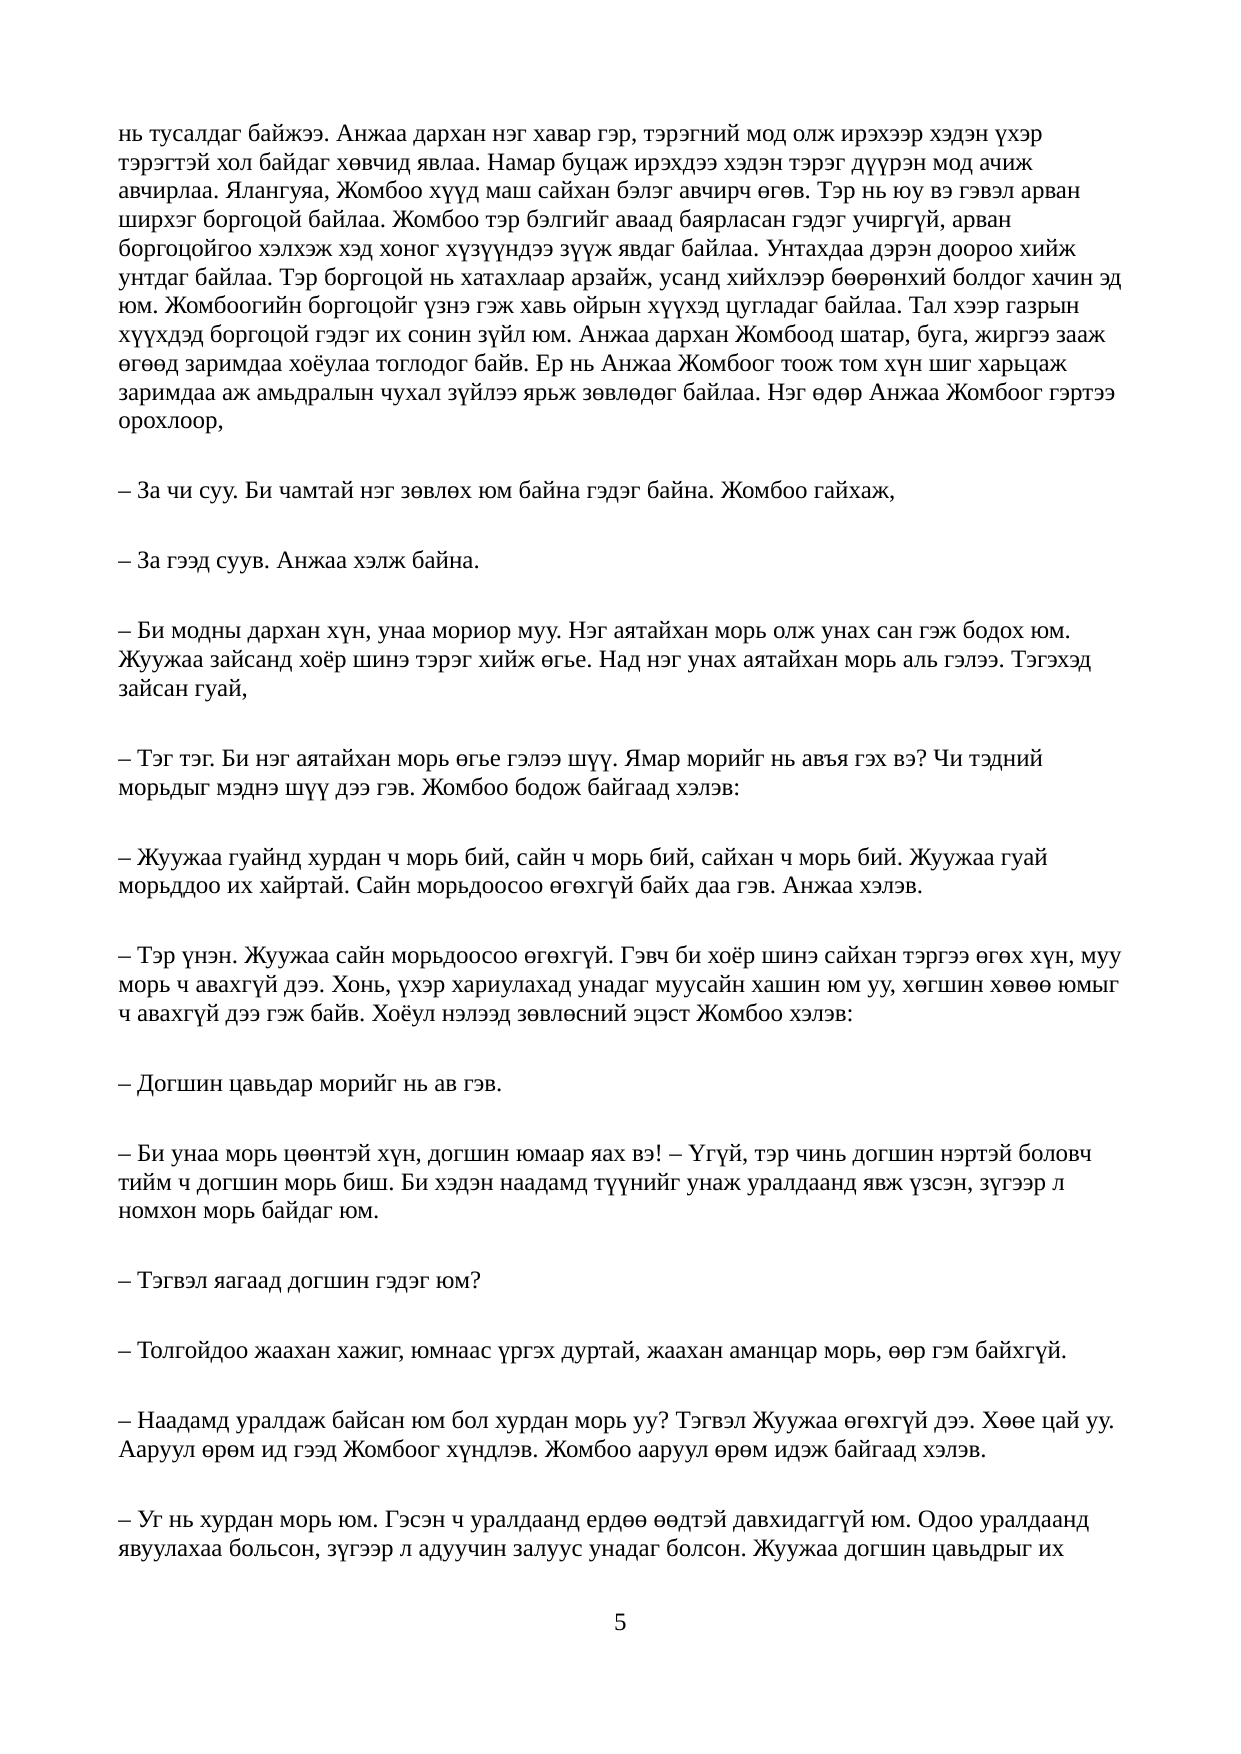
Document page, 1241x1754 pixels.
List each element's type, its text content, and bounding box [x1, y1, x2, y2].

text – За гээд суув. Анжаа хэлж байна. [118, 546, 1122, 603]
text – Жуужаа гуайнд хурдан ч морь бий, сайн ч морь бий, сайхан ч морь бий. Жуужаа гуай морьддоо их хайртай. Сайн морьдоосоо өгөхгүй байх даа гэв. Анжаа хэлэв. [118, 842, 1122, 928]
text – Тэр үнэн. Жуужаа сайн морьдоосоо өгөхгүй. Гэвч би хоёр шинэ сайхан тэргээ өгөх хүн, муу морь ч авахгүй дээ. Хонь, үхэр хариулахад унадаг муусайн хашин юм уу, хөгшин хөвөө юмыг ч авахгүй дээ гэж байв. Хоёул нэлээд зөвлөсний эцэст Жомбоо хэлэв: [118, 941, 1122, 1056]
text – Би унаа морь цөөнтэй хүн, догшин юмаар яах вэ! – Үгүй, тэр чинь догшин нэртэй боловч тийм ч догшин морь биш. Би хэдэн наадамд түүнийг унаж уралдаанд явж үзсэн, зүгээр л номхон морь байдаг юм. [118, 1138, 1122, 1253]
text – Уг нь хурдан морь юм. Гэсэн ч уралдаанд ердөө өөдтэй давхидаггүй юм. Одоо уралдаанд явуулахаа больсон, зүгээр л адуучин залуус унадаг болсон. Жуужаа догшин цавьдрыг их [118, 1504, 1122, 1562]
text – За чи суу. Би чамтай нэг зөвлөх юм байна гэдэг байна. Жомбоо гайхаж, [118, 476, 1122, 533]
text нь тусалдаг байжээ. Анжаа дархан нэг хавар гэр, тэрэгний мод олж ирэхээр хэдэн үхэр тэрэгтэй хол байдаг хөвчид явлаа. Намар буцаж ирэхдээ хэдэн тэрэг дүүрэн мод ачиж авчирлаа. Ялангуяа, Жомбоо хүүд маш сайхан бэлэг авчирч өгөв. Тэр нь юу вэ гэвэл арван ширхэг боргоцой байлаа. Жомбоо тэр бэлгийг аваад баярласан гэдэг учиргүй, арван боргоцойгоо хэлхэж хэд хоног хүзүүндээ зүүж явдаг байлаа. Унтахдаа дэрэн доороо хийж унтдаг байлаа. Тэр боргоцой нь хатахлаар арзайж, усанд хийхлээр бөөрөнхий болдог хачин эд юм. Жомбоогийн боргоцойг үзнэ гэж хавь ойрын хүүхэд цугладаг байлаа. Тал хээр газрын хүүхдэд боргоцой гэдэг их сонин зүйл юм. Анжаа дархан Жомбоод шатар, буга, жиргээ зааж өгөөд заримдаа хоёулаа тоглодог байв. Ер нь Анжаа Жомбоог тоож том хүн шиг харьцаж заримдаа аж амьдралын чухал зүйлээ ярьж зөвлөдөг байлаа. Нэг өдөр Анжаа Жомбоог гэртээ орохлоор, [118, 118, 1122, 463]
text – Би модны дархан хүн, унаа мориор муу. Нэг аятайхан морь олж унах сан гэж бодох юм. Жуужаа зайсанд хоёр шинэ тэрэг хийж өгье. Над нэг унах аятайхан морь аль гэлээ. Тэгэхэд зайсан гуай, [118, 616, 1122, 731]
text – Толгойдоо жаахан хажиг, юмнаас үргэх дуртай, жаахан аманцар морь, өөр гэм байхгүй. [118, 1336, 1122, 1393]
text – Тэгвэл яагаад догшин гэдэг юм? [118, 1266, 1122, 1323]
text – Наадамд уралдаж байсан юм бол хурдан морь уу? Тэгвэл Жуужаа өгөхгүй дээ. Хөөе цай уу. Ааруул өрөм ид гээд Жомбоог хүндлэв. Жомбоо ааруул өрөм идэж байгаад хэлэв. [118, 1406, 1122, 1492]
text – Догшин цавьдар морийг нь ав гэв. [118, 1068, 1122, 1126]
text – Тэг тэг. Би нэг аятайхан морь өгье гэлээ шүү. Ямар морийг нь авъя гэх вэ? Чи тэдний морьдыг мэднэ шүү дээ гэв. Жомбоо бодож байгаад хэлэв: [118, 743, 1122, 829]
